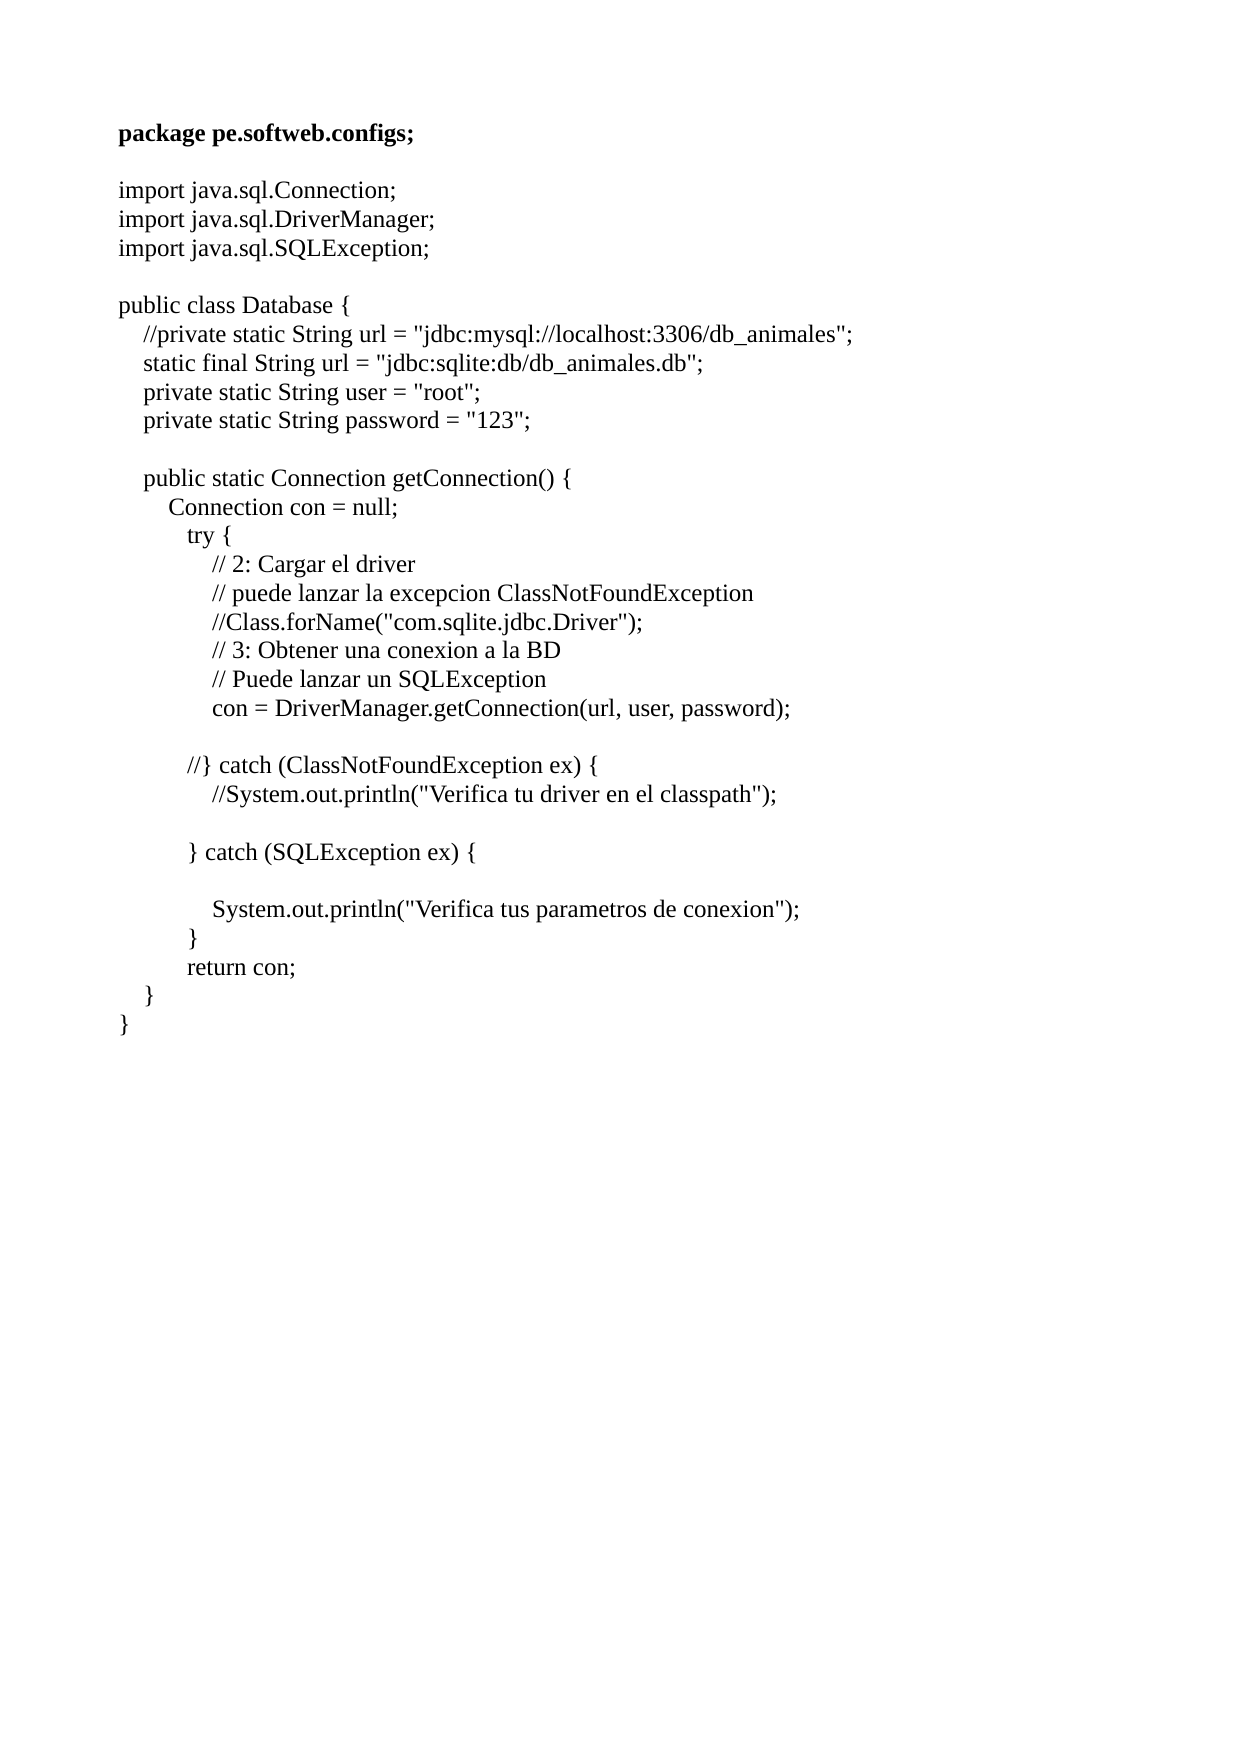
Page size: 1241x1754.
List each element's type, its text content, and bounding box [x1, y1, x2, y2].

text // puede lanzar la excepcion ClassNotFoundException [118, 578, 1122, 607]
text // Puede lanzar un SQLException [118, 664, 1122, 693]
text //private static String url = "jdbc:mysql://localhost:3306/db_animales"; [118, 319, 1122, 348]
text //} catch (ClassNotFoundException ex) { [118, 751, 1122, 779]
text static final String url = "jdbc:sqlite:db/db_animales.db"; [118, 348, 1122, 377]
text try { [118, 521, 1122, 549]
text public static Connection getConnection() { [118, 463, 1122, 492]
text System.out.println("Verifica tus parametros de conexion"); [118, 894, 1122, 923]
text // 2: Cargar el driver [118, 549, 1122, 578]
text // 3: Obtener una conexion a la BD [118, 636, 1122, 664]
text import java.sql.DriverManager; [118, 204, 1122, 233]
text } [118, 923, 1122, 952]
text //Class.forName("com.sqlite.jdbc.Driver"); [118, 607, 1122, 636]
text public class Database { [118, 291, 1122, 319]
text Connection con = null; [118, 492, 1122, 521]
text } [118, 1009, 1122, 1038]
text import java.sql.SQLException; [118, 233, 1122, 262]
text private static String user = "root"; [118, 377, 1122, 406]
text import java.sql.Connection; [118, 176, 1122, 204]
text return con; [118, 952, 1122, 981]
text } [118, 981, 1122, 1009]
text //System.out.println("Verifica tu driver en el classpath"); [118, 779, 1122, 808]
text private static String password = "123"; [118, 406, 1122, 434]
text package pe.softweb.configs; [118, 118, 1122, 147]
text } catch (SQLException ex) { [118, 837, 1122, 866]
text con = DriverManager.getConnection(url, user, password); [118, 693, 1122, 722]
